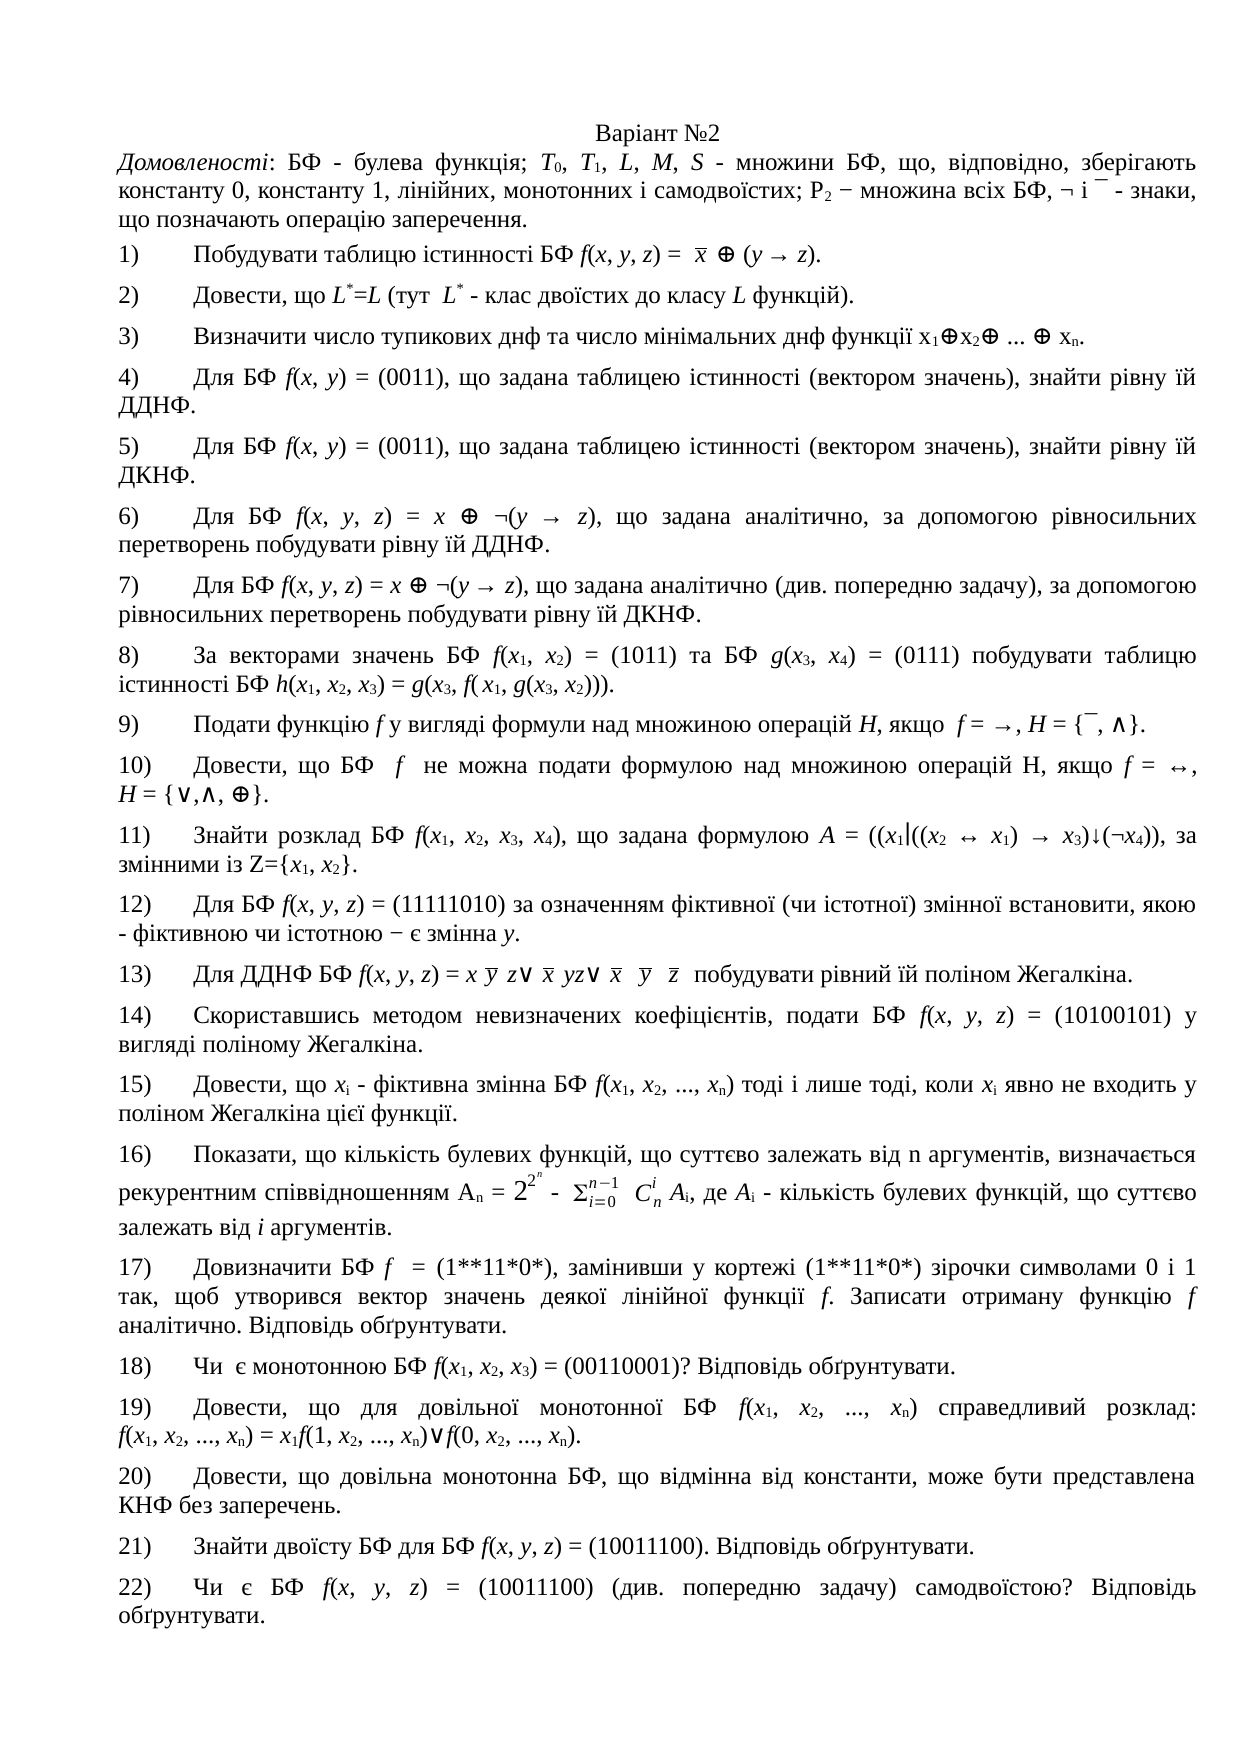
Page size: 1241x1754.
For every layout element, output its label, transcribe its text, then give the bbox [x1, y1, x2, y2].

list Для БФ f(x, y) = (0011), що задана таблицею істинності (вектором значень), знайти рівну їй ДДНФ. [118, 362, 1197, 419]
list Знайти двоїсту БФ для БФ f(x, y, z) = (10011100). Відповідь обґрунтувати. [118, 1531, 1197, 1559]
list Подати функцію f у вигляді формули над множиною операцій Н, якщо f = →, H = {¯, ∧}. [118, 709, 1197, 738]
list Для БФ f(x, y, z) = (11111010) за означенням фіктивної (чи істотної) змінної встановити, якою - фіктивною чи істотною − є змінна у. [118, 889, 1197, 947]
text Домовленості: БФ - булева функція; Т0, Т1, L, M, S - множини БФ, що, відповідно, зберігають константу 0, константу 1, лінійних, монотонних і самодвоїстих; Р2 − множина всіх БФ, ¬ і ¯ - знаки, що позначають операцію заперечення. [118, 147, 1197, 233]
list Для ДДНФ БФ f(x, y, z) = xz∨уz∨ побудувати рівний їй поліном Жегалкіна. [118, 959, 1197, 988]
list Довести, що довільна монотонна БФ, що відмінна від константи, може бути представлена КНФ без заперечень. [118, 1461, 1197, 1519]
text Варіант №2 [118, 118, 1197, 147]
list Знайти розклад БФ f(х1, х2, х3, х4), що задана формулою А = ((х1∣((х2 ↔ х1) → х3)↓(¬х4)), за змінними із Z={х1, х2}. [118, 820, 1197, 877]
list Показати, що кількість булевих функцій, що суттєво залежать від n аргументів, визначається рекурентним співвідношенням An = - Ai, де Ai - кількість булевих функцій, що суттєво залежать від i аргументів. [118, 1139, 1197, 1240]
list Визначити число тупикових днф та число мінімальних днф функції х1⊕х2⊕ ... ⊕ хn. [118, 321, 1197, 349]
list За векторами значень БФ f(х1, х2) = (1011) та БФ g(х3, х4) = (0111) побудувати таблицю істинності БФ h(х1, х2, х3) = g(х3, f( х1, g(х3, х2))). [118, 640, 1197, 697]
list Довести, що хі - фіктивна змінна БФ f(х1, х2, ..., хn) тоді і лише тоді, коли хі явно не входить у поліном Жегалкіна цієї функції. [118, 1069, 1197, 1127]
list Для БФ f(x, y, z) = x ⊕ ¬(y → z), що задана аналітично (див. попередню задачу), за допомогою рівносильних перетворень побудувати рівну їй ДКНФ. [118, 570, 1197, 628]
list Чи є БФ f(x, y, z) = (10011100) (див. попередню задачу) самодвоїстою? Відповідь обґрунтувати. [118, 1572, 1197, 1629]
list Довизначити БФ f = (1**11*0*), замінивши у кортежі (1**11*0*) зірочки символами 0 і 1 так, щоб утворився вектор значень деякої лінійної функції f. Записати отриману функцію f аналітично. Відповідь обґрунтувати. [118, 1252, 1197, 1339]
list Довести, що БФ f не можна подати формулою над множиною операцій Н, якщо f = ↔, Н = {∨,∧, ⊕}. [118, 750, 1197, 808]
list Для БФ f(x, y) = (0011), що задана таблицею істинності (вектором значень), знайти рівну їй ДКНФ. [118, 431, 1197, 489]
list Для БФ f(x, y, z) = x ⊕ ¬(y → z), що задана аналітично, за допомогою рівносильних перетворень побудувати рівну їй ДДНФ. [118, 501, 1197, 558]
list Побудувати таблицю істинності БФ f(x, y, z) = ⊕ (y → z). [118, 239, 1197, 268]
list Чи є монотонною БФ f(х1, х2, х3) = (00110001)? Відповідь обґрунтувати. [118, 1351, 1197, 1379]
list Довести, що для довільної монотонної БФ f(х1, х2, ..., хn) справедливий розклад: f(х1, х2, ..., хn) = х1f(1, х2, ..., хn)∨f(0, х2, ..., хn). [118, 1392, 1197, 1449]
list Довести, що L*=L (тут L* - клас двоїстих до класу L функцій). [118, 280, 1197, 309]
list Скориставшись методом невизначених коефіцієнтів, подати БФ f(x, y, z) = (10100101) у вигляді поліному Жегалкіна. [118, 1000, 1197, 1057]
